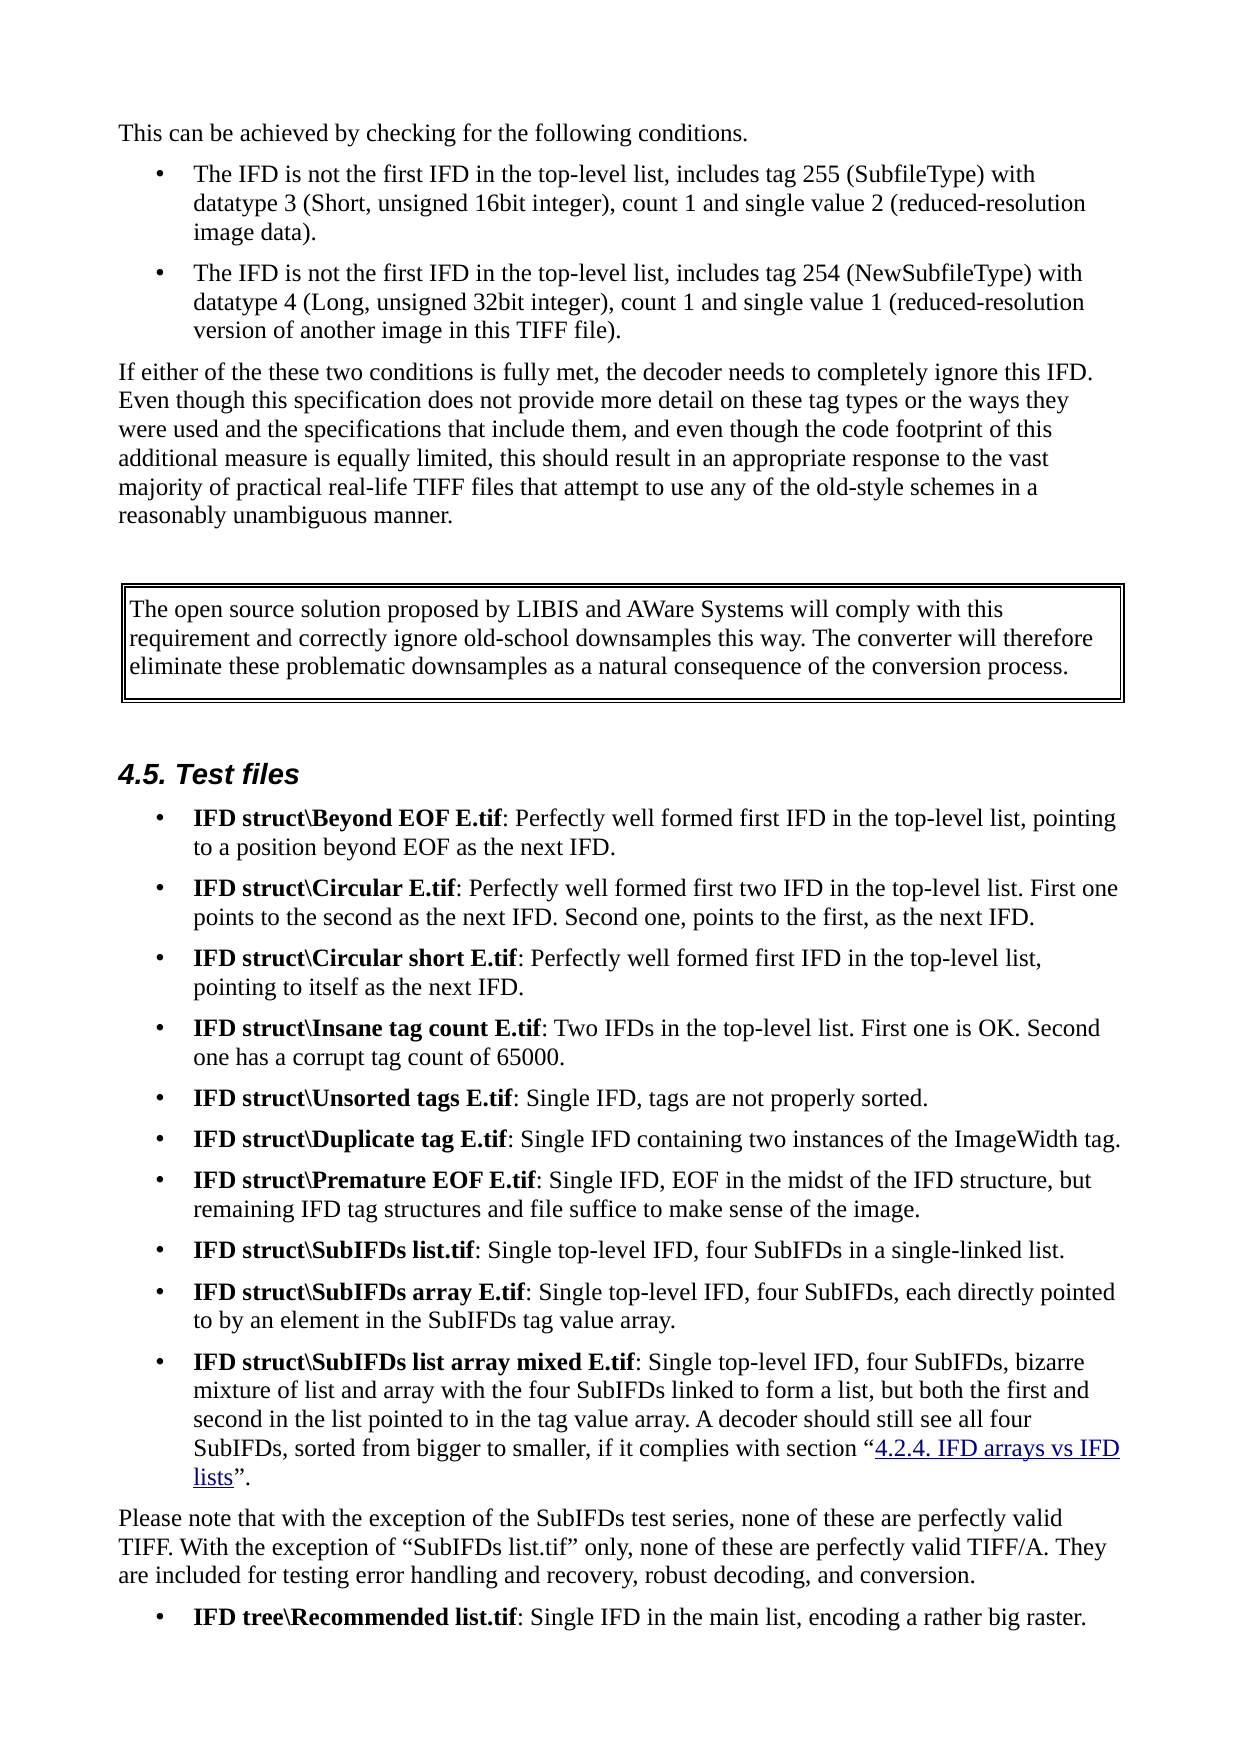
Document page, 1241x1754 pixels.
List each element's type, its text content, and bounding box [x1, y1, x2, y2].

list IFD struct\Duplicate tag E.tif: Single IFD containing two instances of the ImageWidth tag. [156, 1124, 1122, 1153]
list IFD struct\SubIFDs list.tif: Single top-level IFD, four SubIFDs in a single-linked list. [156, 1236, 1122, 1264]
text If either of the these two conditions is fully met, the decoder needs to completely ignore this IFD. Even though this specification does not provide more detail on these tag types or the ways they were used and the specifications that include them, and even though the code footprint of this additional measure is equally limited, this should result in an appropriate response to the vast majority of practical real-life TIFF files that attempt to use any of the old-style schemes in a reasonably unambiguous manner. [118, 357, 1122, 529]
list The IFD is not the first IFD in the top-level list, includes tag 255 (SubfileType) with datatype 3 (Short, unsigned 16bit integer), count 1 and single value 2 (reduced-resolution image data). [156, 159, 1122, 246]
subtitle 4.5. Test files [118, 757, 1122, 791]
list IFD struct\Unsorted tags E.tif: Single IFD, tags are not properly sorted. [156, 1083, 1122, 1112]
list IFD struct\Circular short E.tif: Perfectly well formed first IFD in the top-level list, pointing to itself as the next IFD. [156, 943, 1122, 1001]
text Please note that with the exception of the SubIFDs test series, none of these are perfectly valid TIFF. With the exception of “SubIFDs list.tif” only, none of these are perfectly valid TIFF/A. They are included for testing error handling and recovery, robust decoding, and conversion. [118, 1503, 1122, 1589]
list IFD struct\Insane tag count E.tif: Two IFDs in the top-level list. First one is OK. Second one has a corrupt tag count of 65000. [156, 1013, 1122, 1071]
list IFD struct\Premature EOF E.tif: Single IFD, EOF in the midst of the IFD structure, but remaining IFD tag structures and file suffice to make sense of the image. [156, 1166, 1122, 1223]
list The IFD is not the first IFD in the top-level list, includes tag 254 (NewSubfileType) with datatype 4 (Long, unsigned 32bit integer), count 1 and single value 1 (reduced-resolution version of another image in this TIFF file). [156, 258, 1122, 344]
text This can be achieved by checking for the following conditions. [118, 118, 1122, 147]
list IFD struct\SubIFDs list array mixed E.tif: Single top-level IFD, four SubIFDs, bizarre mixture of list and array with the four SubIFDs linked to form a list, but both the first and second in the list pointed to in the tag value array. A decoder should still see all four SubIFDs, sorted from bigger to smaller, if it complies with section “4.2.4. IFD arrays vs IFD lists”. [156, 1347, 1122, 1491]
list IFD tree\Recommended list.tif: Single IFD in the main list, encoding a rather big raster. [156, 1602, 1122, 1631]
list IFD struct\SubIFDs array E.tif: Single top-level IFD, four SubIFDs, each directly pointed to by an element in the SubIFDs tag value array. [156, 1277, 1122, 1334]
list IFD struct\Circular E.tif: Perfectly well formed first two IFD in the top-level list. First one points to the second as the next IFD. Second one, points to the first, as the next IFD. [156, 873, 1122, 931]
table_header The open source solution proposed by LIBIS and AWare Systems will comply with this requirement and correctly ignore old-school downsamples this way. The converter will therefore eliminate these problematic downsamples as a natural consequence of the conversion process. [126, 588, 1120, 698]
list IFD struct\Beyond EOF E.tif: Perfectly well formed first IFD in the top-level list, pointing to a position beyond EOF as the next IFD. [156, 803, 1122, 861]
